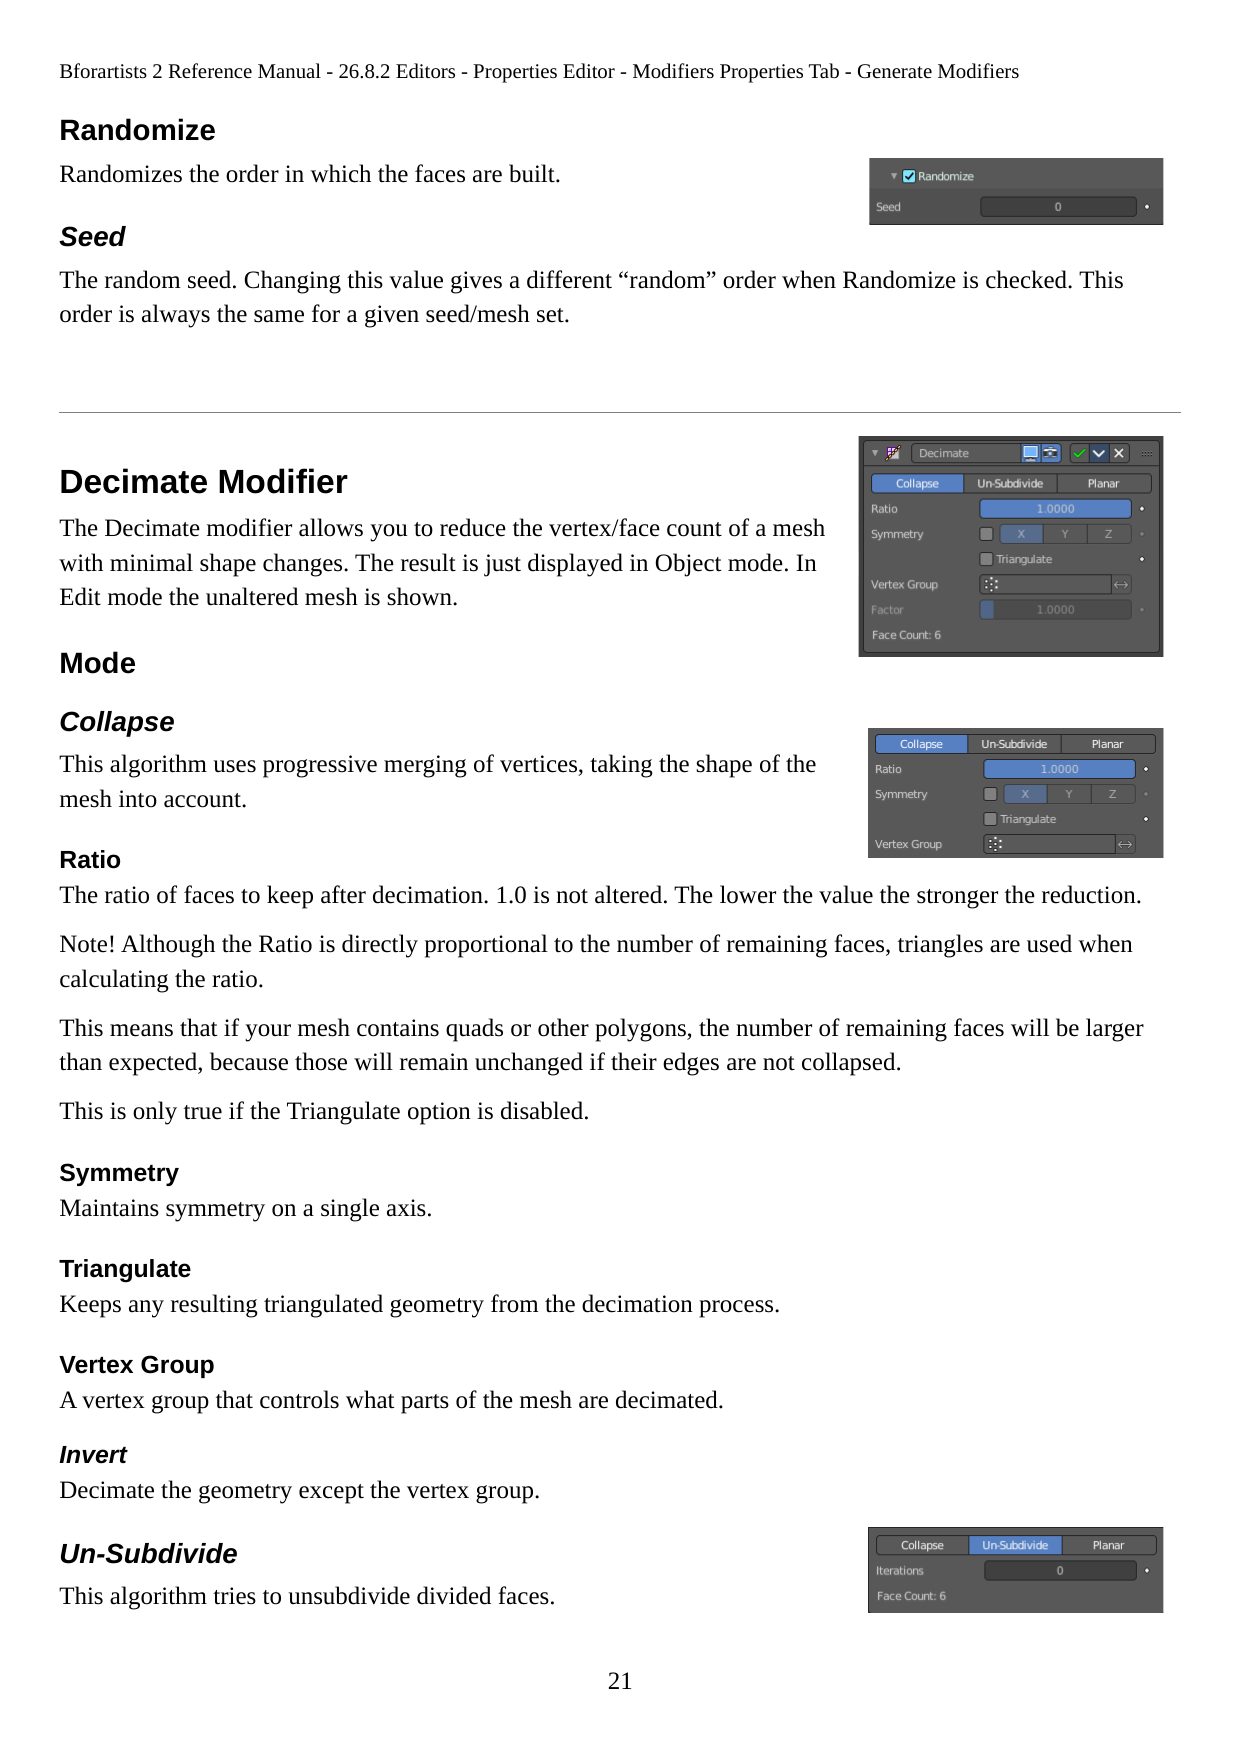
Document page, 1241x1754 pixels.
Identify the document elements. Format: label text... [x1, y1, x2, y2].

subtitle [1164, 462, 1181, 501]
subtitle Seed [59, 220, 1181, 252]
subtitle Triangulate [59, 1254, 1181, 1283]
text Decimate the geometry except the vertex group. [59, 1475, 1181, 1504]
text The ratio of faces to keep after decimation. 1.0 is not altered. The lower the value the stronger the reduction. [59, 880, 1181, 909]
subtitle [1164, 1537, 1181, 1569]
text This means that if your mesh contains quads or other polygons, the number of remaining faces will be larger than expected, because those will remain unchanged if their edges are not collapsed. [59, 1013, 1181, 1076]
text Maintains symmetry on a single axis. [59, 1193, 1181, 1221]
picture [868, 1527, 1164, 1613]
picture [869, 158, 1164, 225]
text The Decimate modifier allows you to reduce the vertex/face count of a mesh with minimal shape changes. The result is just displayed in Object mode. In Edit mode the unaltered mesh is shown. [59, 513, 858, 611]
picture [868, 728, 1164, 858]
text The random seed. Changing this value gives a different “random” order when Randomize is checked. This order is always the same for a given seed/mesh set. [59, 265, 1181, 328]
text Keeps any resulting triangulated geometry from the decimation process. [59, 1289, 1181, 1318]
text This algorithm uses progressive merging of vertices, taking the shape of the mesh into account. [59, 749, 868, 812]
text Randomizes the order in which the faces are built. [59, 159, 869, 188]
subtitle Decimate Modifier [59, 462, 858, 501]
subtitle Invert [59, 1441, 1181, 1469]
text This is only true if the Triangulate option is disabled. [59, 1096, 1181, 1125]
text Note! Although the Ratio is directly proportional to the number of remaining faces, triangles are used when calculating the ratio. [59, 929, 1181, 992]
subtitle Vertex Group [59, 1351, 1181, 1379]
subtitle Un-Subdivide [59, 1537, 868, 1569]
text A vertex group that controls what parts of the mesh are decimated. [59, 1385, 1181, 1414]
subtitle Symmetry [59, 1158, 1181, 1186]
subtitle Ratio [59, 845, 1181, 874]
subtitle Randomize [59, 113, 1181, 146]
text This algorithm tries to unsubdivide divided faces. [59, 1581, 868, 1610]
picture [858, 436, 1164, 657]
subtitle Collapse [59, 705, 1181, 737]
subtitle Mode [59, 646, 1181, 680]
